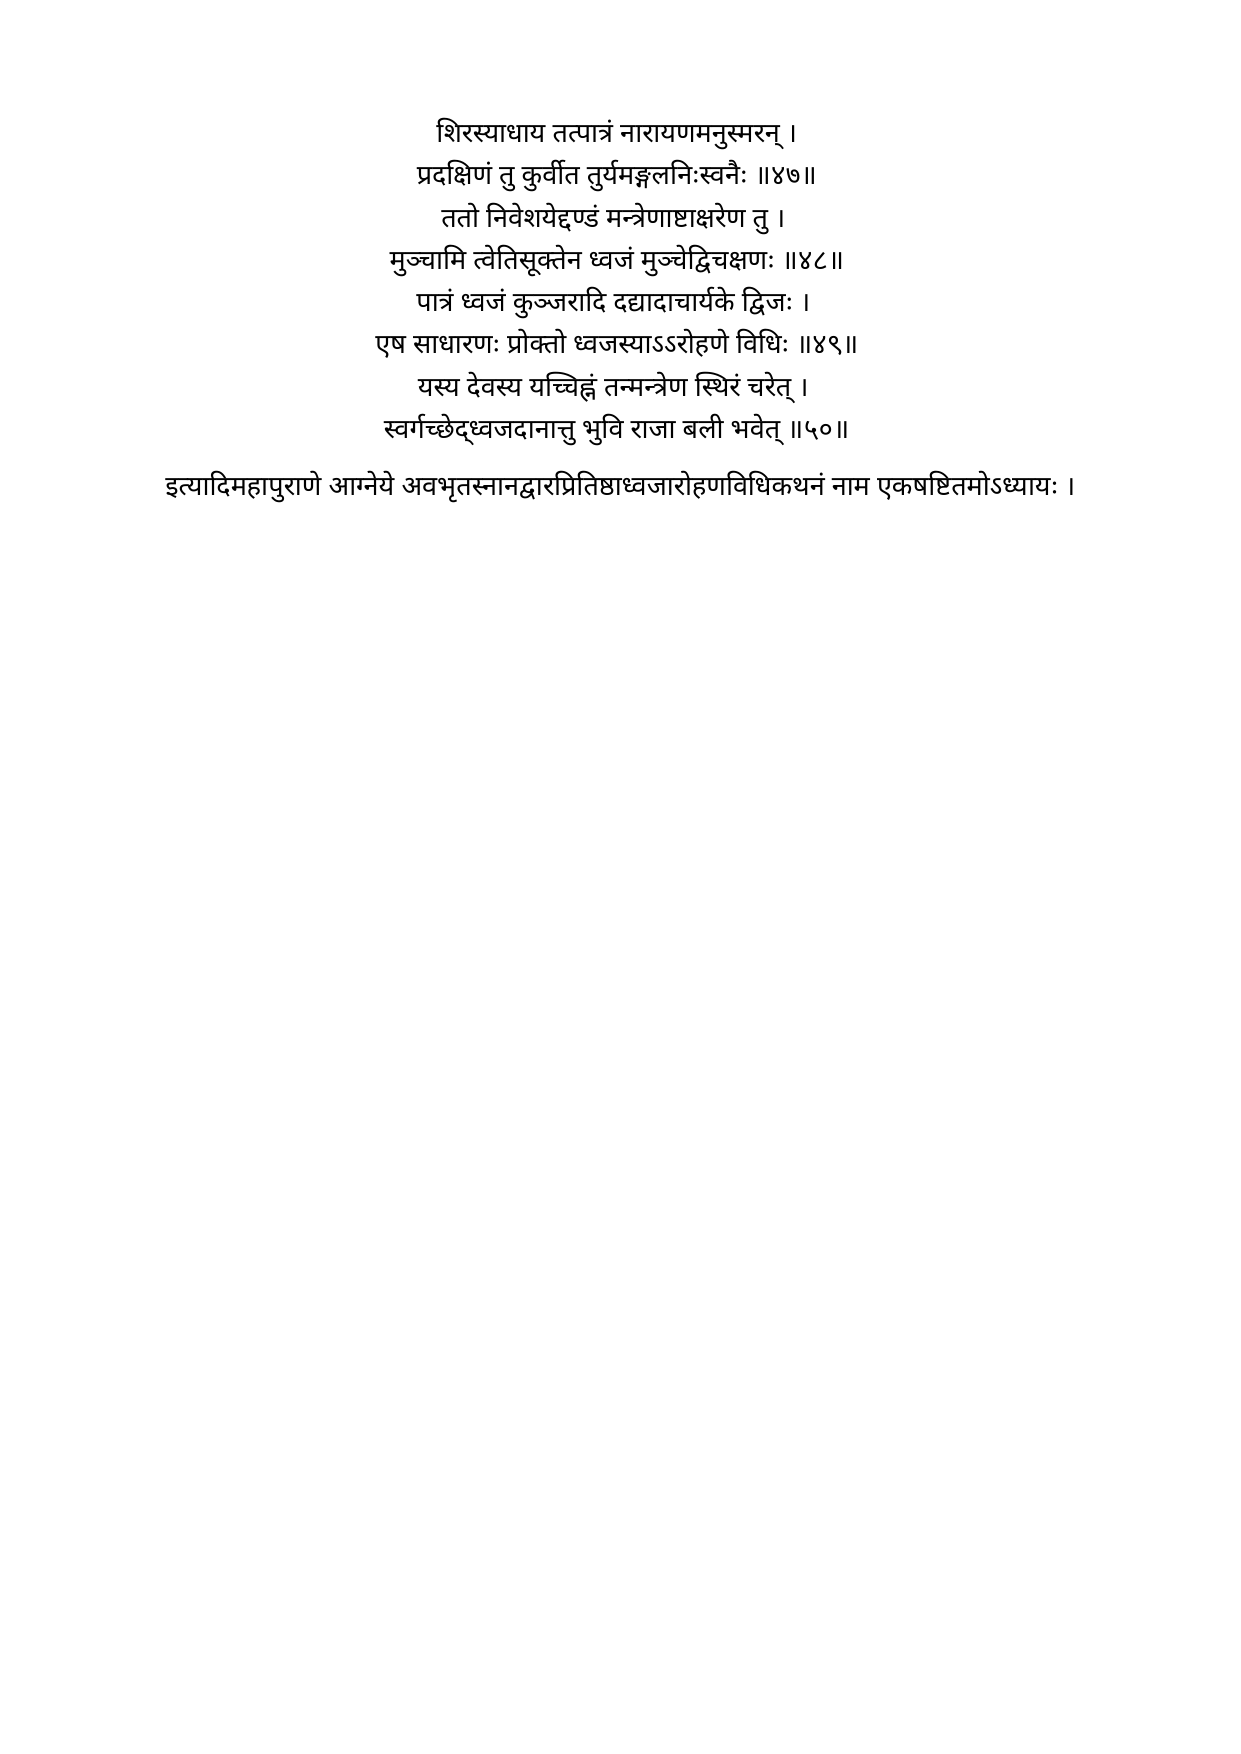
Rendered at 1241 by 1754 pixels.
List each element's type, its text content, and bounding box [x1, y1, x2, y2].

text शिरस्याधाय तत्पात्रं नारायणमनुस्मरन् । प्रदक्षिणं तु कुर्वीत तुर्यमङ्गलनिःस्वनैः ॥४७॥ ततो निवेशयेद्दण्डं मन्त्रेणाष्टाक्षरेण तु । मुञ्चामि त्वेतिसूक्तेन ध्वजं मुञ्चेद्विचक्षणः ॥४८॥ पात्रं ध्वजं कुञ्जरादि दद्यादाचार्यके द्विजः । एष साधारणः प्रोक्तो ध्वजस्याऽऽरोहणे विधिः ॥४९॥ यस्य देवस्य यच्चिह्नं तन्मन्त्रेण स्थिरं चरेत् । स्वर्गच्छेद्‌ध्वजदानात्तु भुवि राजा बली भवेत् ॥५०॥ [118, 118, 1122, 449]
text इत्यादिमहापुराणे आग्नेये अवभृतस्नानद्वारप्रितिष्ठाध्वजारोहणविधिकथनं नाम एकषष्टितमोऽध्यायः । [118, 471, 1122, 506]
